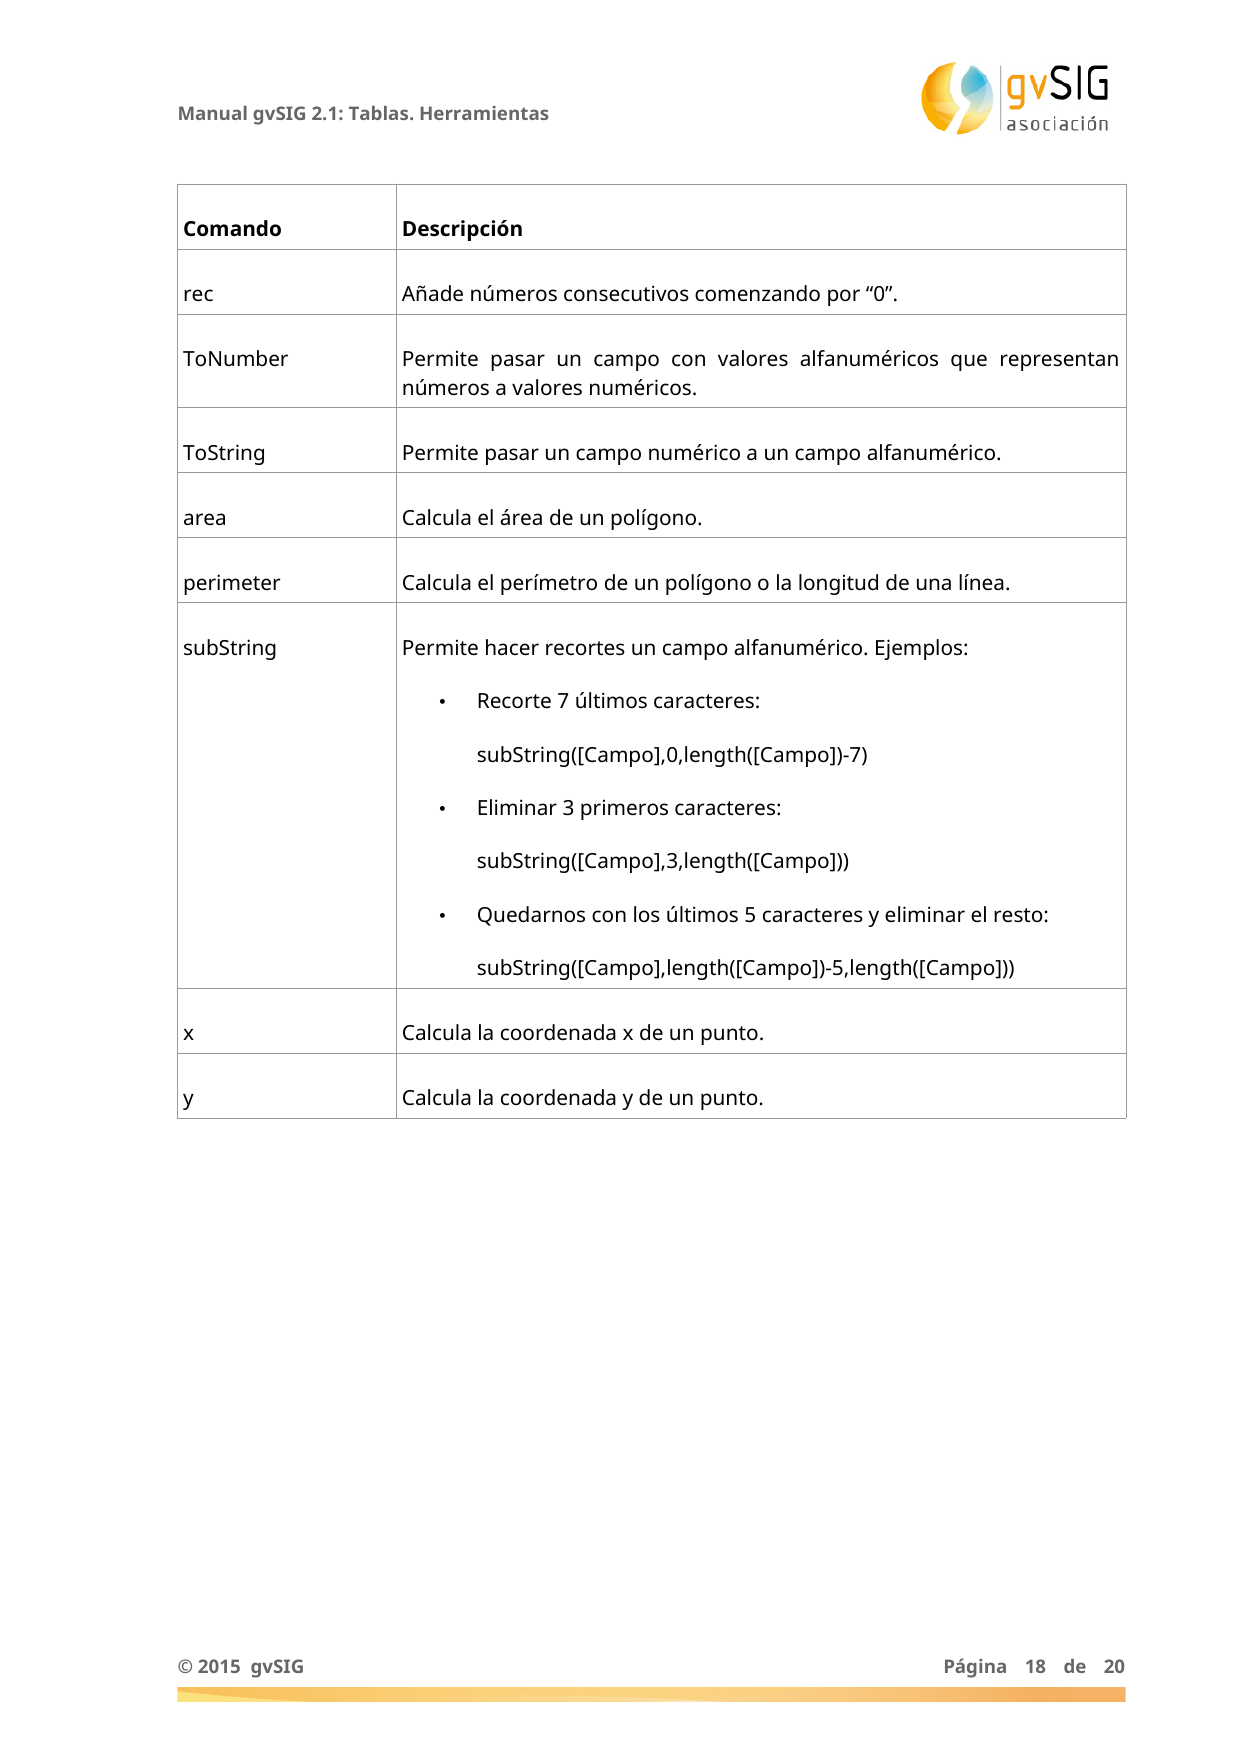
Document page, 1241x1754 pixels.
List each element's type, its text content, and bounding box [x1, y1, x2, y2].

table_cell ToNumber [178, 315, 396, 407]
table_cell y [178, 1054, 396, 1118]
table_cell Añade números consecutivos comenzando por “0”. [397, 250, 1126, 314]
table_cell area [178, 473, 396, 537]
table_cell Calcula el área de un polígono. [397, 473, 1126, 537]
picture [177, 1687, 1126, 1702]
table_cell perimeter [178, 538, 396, 602]
table_cell ToString [178, 408, 396, 472]
table_cell Permite pasar un campo numérico a un campo alfanumérico. [397, 408, 1126, 472]
table_header Descripción [397, 185, 1126, 249]
table_cell x [178, 989, 396, 1053]
table_cell Permite pasar un campo con valores alfanuméricos que representan números a valores numéricos. [397, 315, 1126, 407]
table_cell Calcula la coordenada x de un punto. [397, 989, 1126, 1053]
picture [902, 47, 1122, 148]
table_cell Calcula el perímetro de un polígono o la longitud de una línea. [397, 538, 1126, 602]
table_header Comando [178, 185, 396, 249]
table_cell Calcula la coordenada y de un punto. [397, 1054, 1126, 1118]
table_cell subString [178, 603, 396, 988]
table_cell Permite hacer recortes un campo alfanumérico. Ejemplos: Recorte 7 últimos caracteres: subString([Campo],0,length([Campo])-7) Eliminar 3 primeros caracteres: subString([Campo],3,length([Campo])) Quedarnos con los últimos 5 caracteres y eliminar el resto: subString([Campo],length([Campo])-5,length([Campo])) [397, 603, 1126, 988]
table_cell rec [178, 250, 396, 314]
